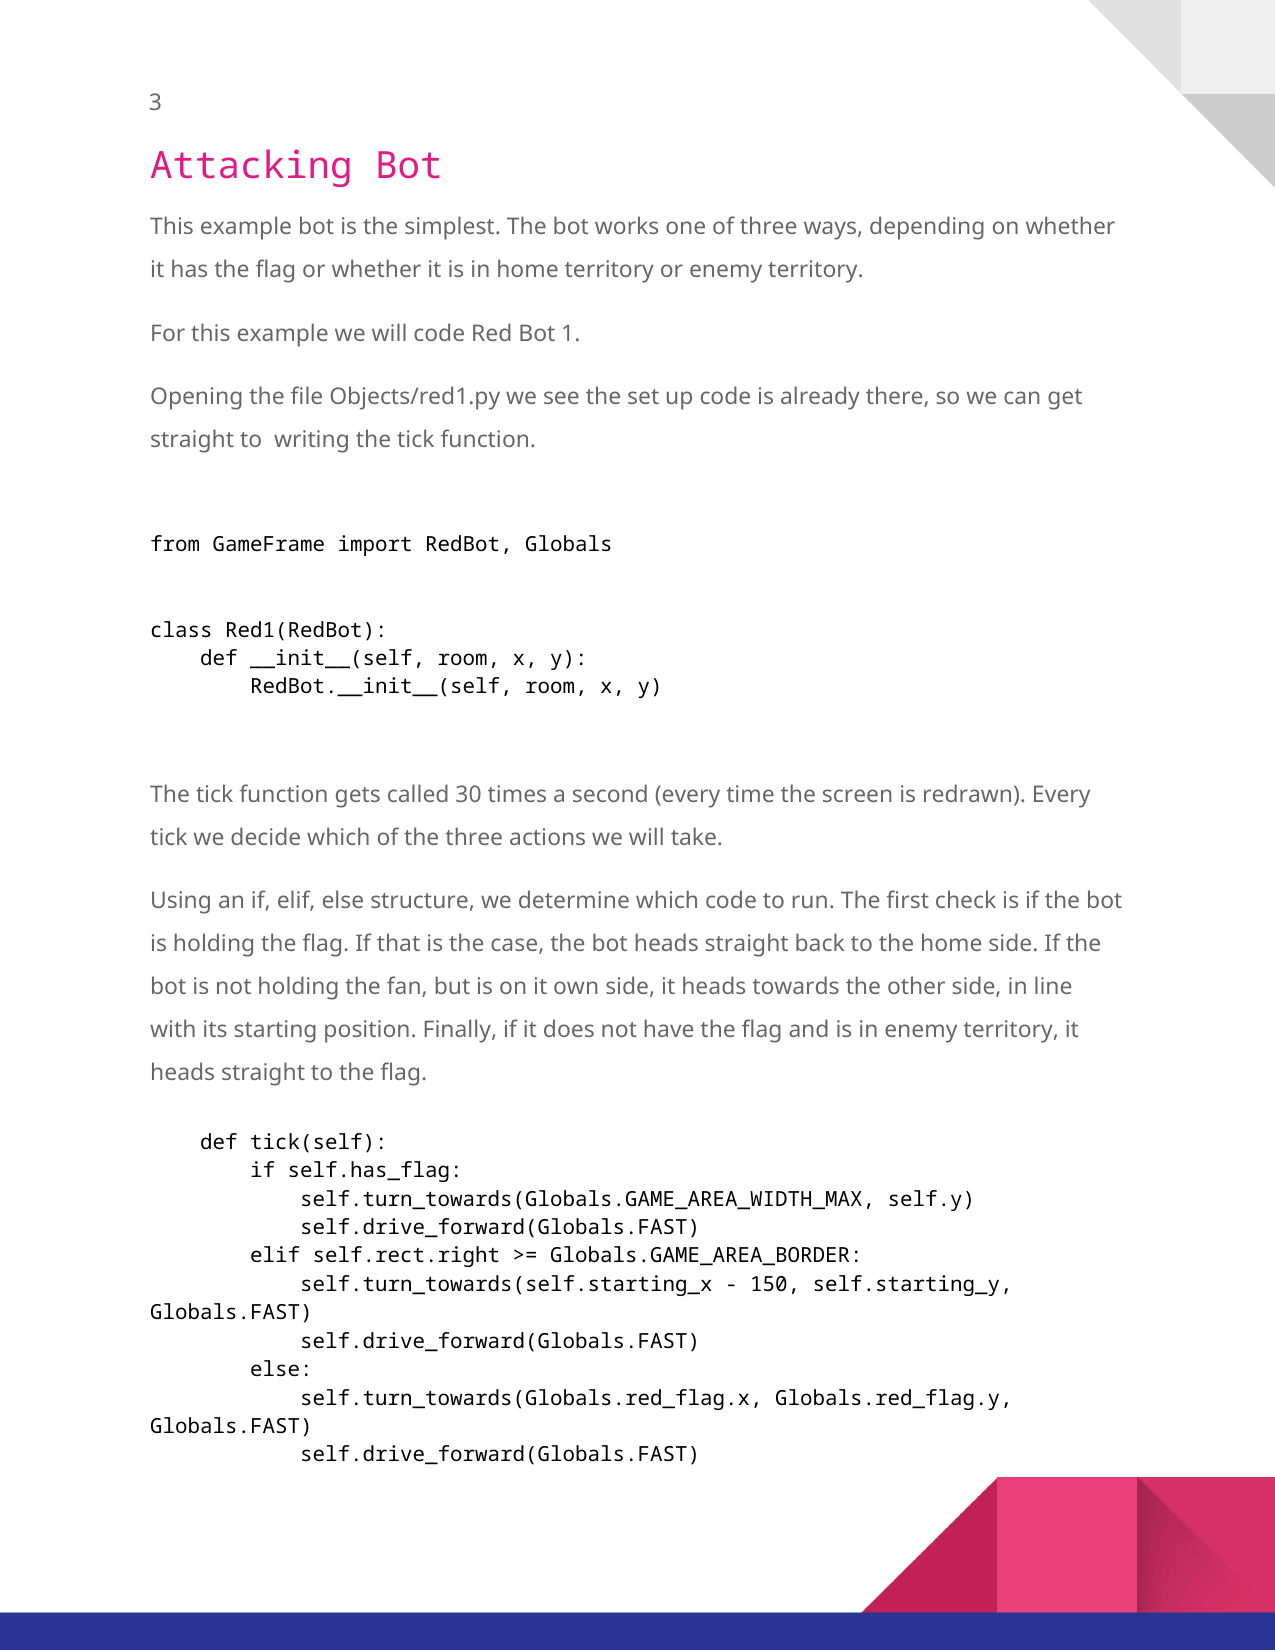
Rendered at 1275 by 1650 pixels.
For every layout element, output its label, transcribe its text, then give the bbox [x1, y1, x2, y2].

text class Red1(RedBot): [150, 615, 1125, 643]
text elif self.rect.right >= Globals.GAME_AREA_BORDER: [150, 1241, 1125, 1269]
text For this example we will code Red Bot 1. [150, 317, 1125, 348]
text self.drive_forward(Globals.FAST) [150, 1326, 1125, 1354]
text def tick(self): [150, 1127, 1125, 1155]
text This example bot is the simplest. The bot works one of three ways, depending on whether it has the flag or whether it is in home territory or enemy territory. [150, 210, 1125, 284]
text if self.has_flag: [150, 1155, 1125, 1184]
text Opening the file Objects/red1.py we see the set up code is already there, so we can get straight to writing the tick function. [150, 380, 1125, 454]
text The tick function gets called 30 times a second (every time the screen is redrawn). Every tick we decide which of the three actions we will take. [150, 778, 1125, 852]
text self.turn_towards(Globals.red_flag.x, Globals.red_flag.y, Globals.FAST) [150, 1383, 1125, 1439]
text self.drive_forward(Globals.FAST) [150, 1439, 1125, 1468]
text def __init__(self, room, x, y): [150, 643, 1125, 672]
text RedBot.__init__(self, room, x, y) [150, 672, 1125, 700]
subtitle Attacking Bot [150, 138, 1125, 189]
text self.turn_towards(self.starting_x - 150, self.starting_y, Globals.FAST) [150, 1269, 1125, 1326]
text Using an if, elif, else structure, we determine which code to run. The first check is if the bot is holding the flag. If that is the case, the bot heads straight back to the home side. If the bot is not holding the fan, but is on it own side, it heads towards the other side, in line with its starting position. Finally, if it does not have the flag and is in enemy territory, it heads straight to the flag. [150, 884, 1125, 1087]
text from GameFrame import RedBot, Globals [150, 529, 1125, 558]
text self.turn_towards(Globals.GAME_AREA_WIDTH_MAX, self.y) [150, 1184, 1125, 1212]
text self.drive_forward(Globals.FAST) [150, 1212, 1125, 1241]
text else: [150, 1354, 1125, 1383]
